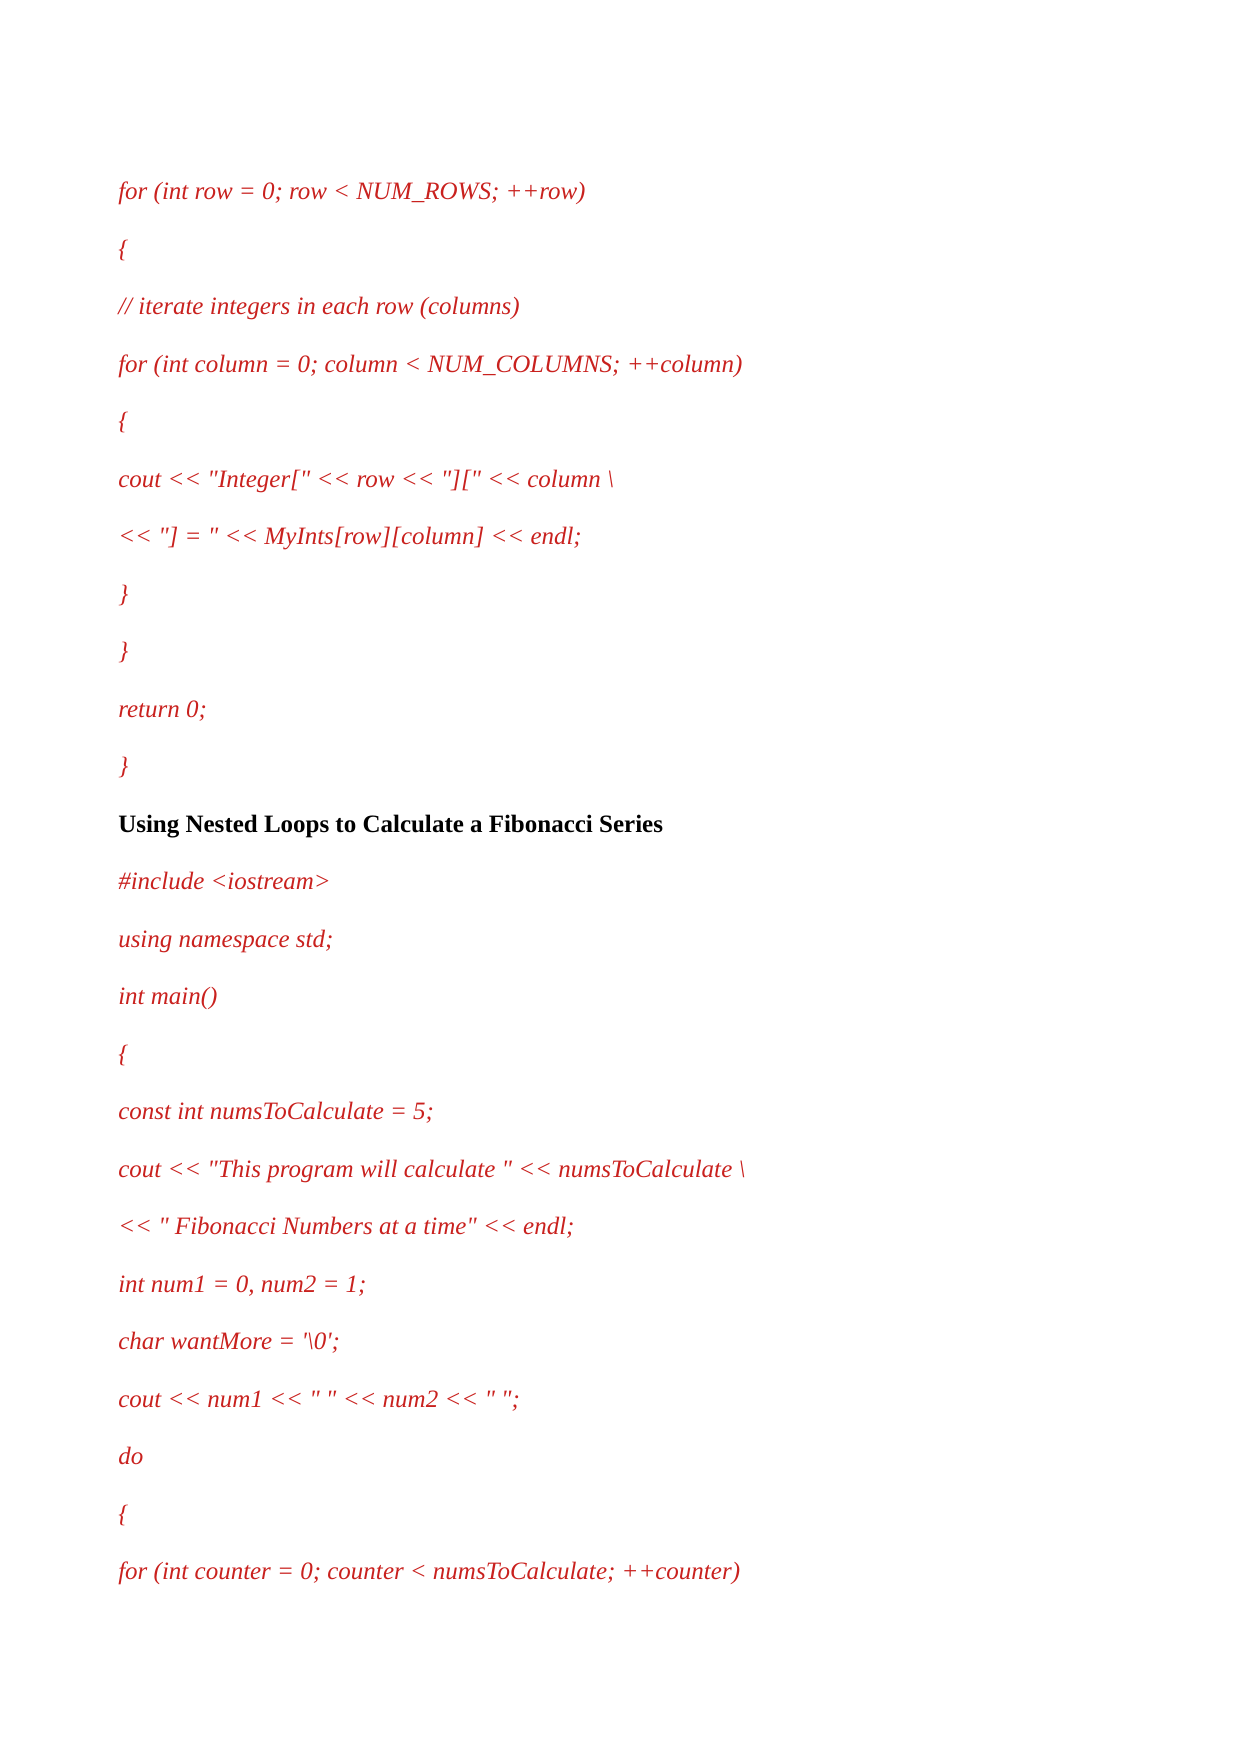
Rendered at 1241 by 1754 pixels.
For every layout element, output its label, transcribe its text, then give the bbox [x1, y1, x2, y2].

text } [118, 636, 1122, 665]
text cout << "Integer[" << row << "][" << column \ [118, 464, 1122, 493]
text } [118, 579, 1122, 608]
text for (int column = 0; column < NUM_COLUMNS; ++column) [118, 349, 1122, 378]
text { [118, 1499, 1122, 1528]
text return 0; [118, 694, 1122, 723]
text { [118, 1039, 1122, 1068]
text << "] = " << MyInts[row][column] << endl; [118, 521, 1122, 550]
text { [118, 406, 1122, 435]
text cout << "This program will calculate " << numsToCalculate \ [118, 1154, 1122, 1183]
text const int numsToCalculate = 5; [118, 1096, 1122, 1125]
text { [118, 234, 1122, 263]
text for (int row = 0; row < NUM_ROWS; ++row) [118, 176, 1122, 205]
text Using Nested Loops to Calculate a Fibonacci Series [118, 809, 1122, 838]
text do [118, 1441, 1122, 1470]
text } [118, 751, 1122, 780]
text #include <iostream> [118, 866, 1122, 895]
text << " Fibonacci Numbers at a time" << endl; [118, 1211, 1122, 1240]
text int main() [118, 981, 1122, 1010]
text int num1 = 0, num2 = 1; [118, 1269, 1122, 1298]
text char wantMore = '\0'; [118, 1326, 1122, 1355]
text for (int counter = 0; counter < numsToCalculate; ++counter) [118, 1556, 1122, 1585]
text using namespace std; [118, 924, 1122, 953]
text // iterate integers in each row (columns) [118, 291, 1122, 320]
text cout << num1 << " " << num2 << " "; [118, 1384, 1122, 1413]
